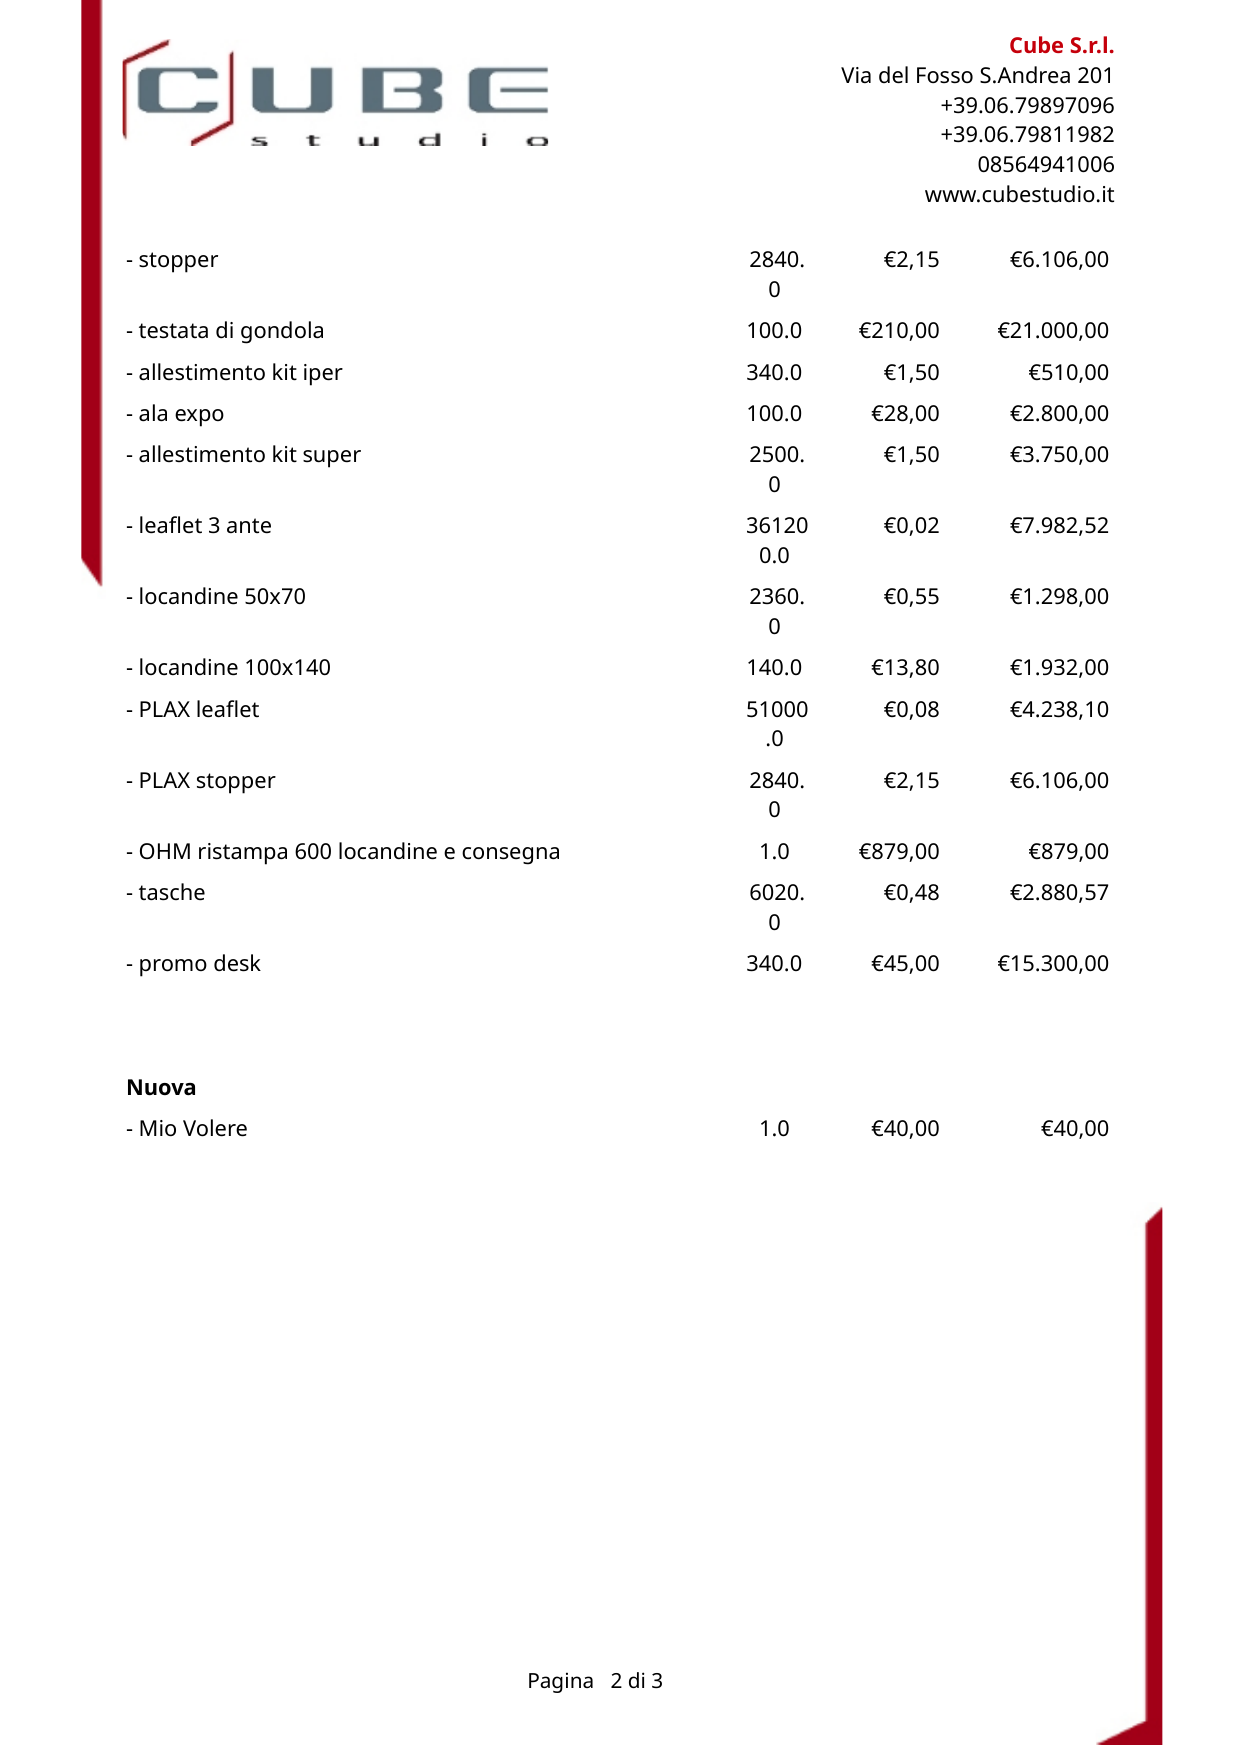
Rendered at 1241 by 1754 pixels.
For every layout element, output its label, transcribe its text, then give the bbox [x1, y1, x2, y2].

table_cell €0,02 [815, 505, 951, 576]
table_cell Nuova [120, 1066, 1121, 1107]
table_cell - locandine 100x140 [120, 647, 739, 688]
table_cell 1.0 [739, 830, 815, 871]
table_cell 2840.0 [739, 239, 815, 310]
table_cell €2,15 [815, 239, 951, 310]
table_cell - PLAX leaflet [120, 688, 739, 759]
table_cell - ala expo [120, 392, 739, 433]
table_cell 1.0 [739, 1107, 815, 1148]
table_cell - tasche [120, 871, 739, 942]
table_cell 100.0 [739, 392, 815, 433]
table_cell - testata di gondola [120, 310, 739, 351]
table_cell 140.0 [739, 647, 815, 688]
picture [122, 39, 549, 146]
table_cell [120, 984, 1121, 1025]
table_cell €13,80 [815, 647, 951, 688]
table_cell €6.106,00 [951, 239, 1121, 310]
table_cell €6.106,00 [951, 759, 1121, 830]
table_cell €210,00 [815, 310, 951, 351]
table_cell 6020.0 [739, 871, 815, 942]
table_cell 2360.0 [739, 576, 815, 647]
table_cell - leaflet 3 ante [120, 505, 739, 576]
table_cell €45,00 [815, 942, 951, 983]
table_cell - PLAX stopper [120, 759, 739, 830]
table_cell €40,00 [951, 1107, 1121, 1148]
table_cell 2840.0 [739, 759, 815, 830]
table_cell [953, 1190, 1121, 1231]
table_cell €510,00 [951, 351, 1121, 392]
table_cell - promo desk [120, 942, 739, 983]
table_cell €4.238,10 [951, 688, 1121, 759]
table_cell 51000.0 [739, 688, 815, 759]
table_cell €15.300,00 [951, 942, 1121, 983]
table_cell - allestimento kit iper [120, 351, 739, 392]
table_cell - locandine 50x70 [120, 576, 739, 647]
table_cell [120, 1025, 1121, 1066]
table_cell €0,08 [815, 688, 951, 759]
table_cell €1,50 [815, 434, 951, 504]
table_cell €1,50 [815, 351, 951, 392]
picture [81, 0, 107, 599]
table_cell - OHM ristampa 600 locandine e consegna [120, 830, 739, 871]
table_cell €879,00 [951, 830, 1121, 871]
table_cell €40,00 [815, 1107, 951, 1148]
table_cell €1.298,00 [951, 576, 1121, 647]
table_cell 100.0 [739, 310, 815, 351]
table_cell 340.0 [739, 351, 815, 392]
table_cell €2.800,00 [951, 392, 1121, 433]
table_cell - stopper [120, 239, 739, 310]
table_cell €21.000,00 [951, 310, 1121, 351]
table_cell 340.0 [739, 942, 815, 983]
table_cell €0,48 [815, 871, 951, 942]
table_cell €0,55 [815, 576, 951, 647]
table_cell [120, 1231, 953, 1277]
table_cell 2500.0 [739, 434, 815, 504]
table_cell [120, 1190, 953, 1231]
table_cell €3.750,00 [951, 434, 1121, 504]
table_cell €7.982,52 [951, 505, 1121, 576]
table_cell €2.880,57 [951, 871, 1121, 942]
table_cell €879,00 [815, 830, 951, 871]
table_cell [120, 1149, 1121, 1190]
table_cell 361200.0 [739, 505, 815, 576]
table_cell - Mio Volere [120, 1107, 739, 1148]
picture [1095, 1202, 1163, 1745]
table_cell - allestimento kit super [120, 434, 739, 504]
table_cell [953, 1231, 1095, 1277]
table_cell €1.932,00 [951, 647, 1121, 688]
table_cell €2,15 [815, 759, 951, 830]
table_cell €28,00 [815, 392, 951, 433]
